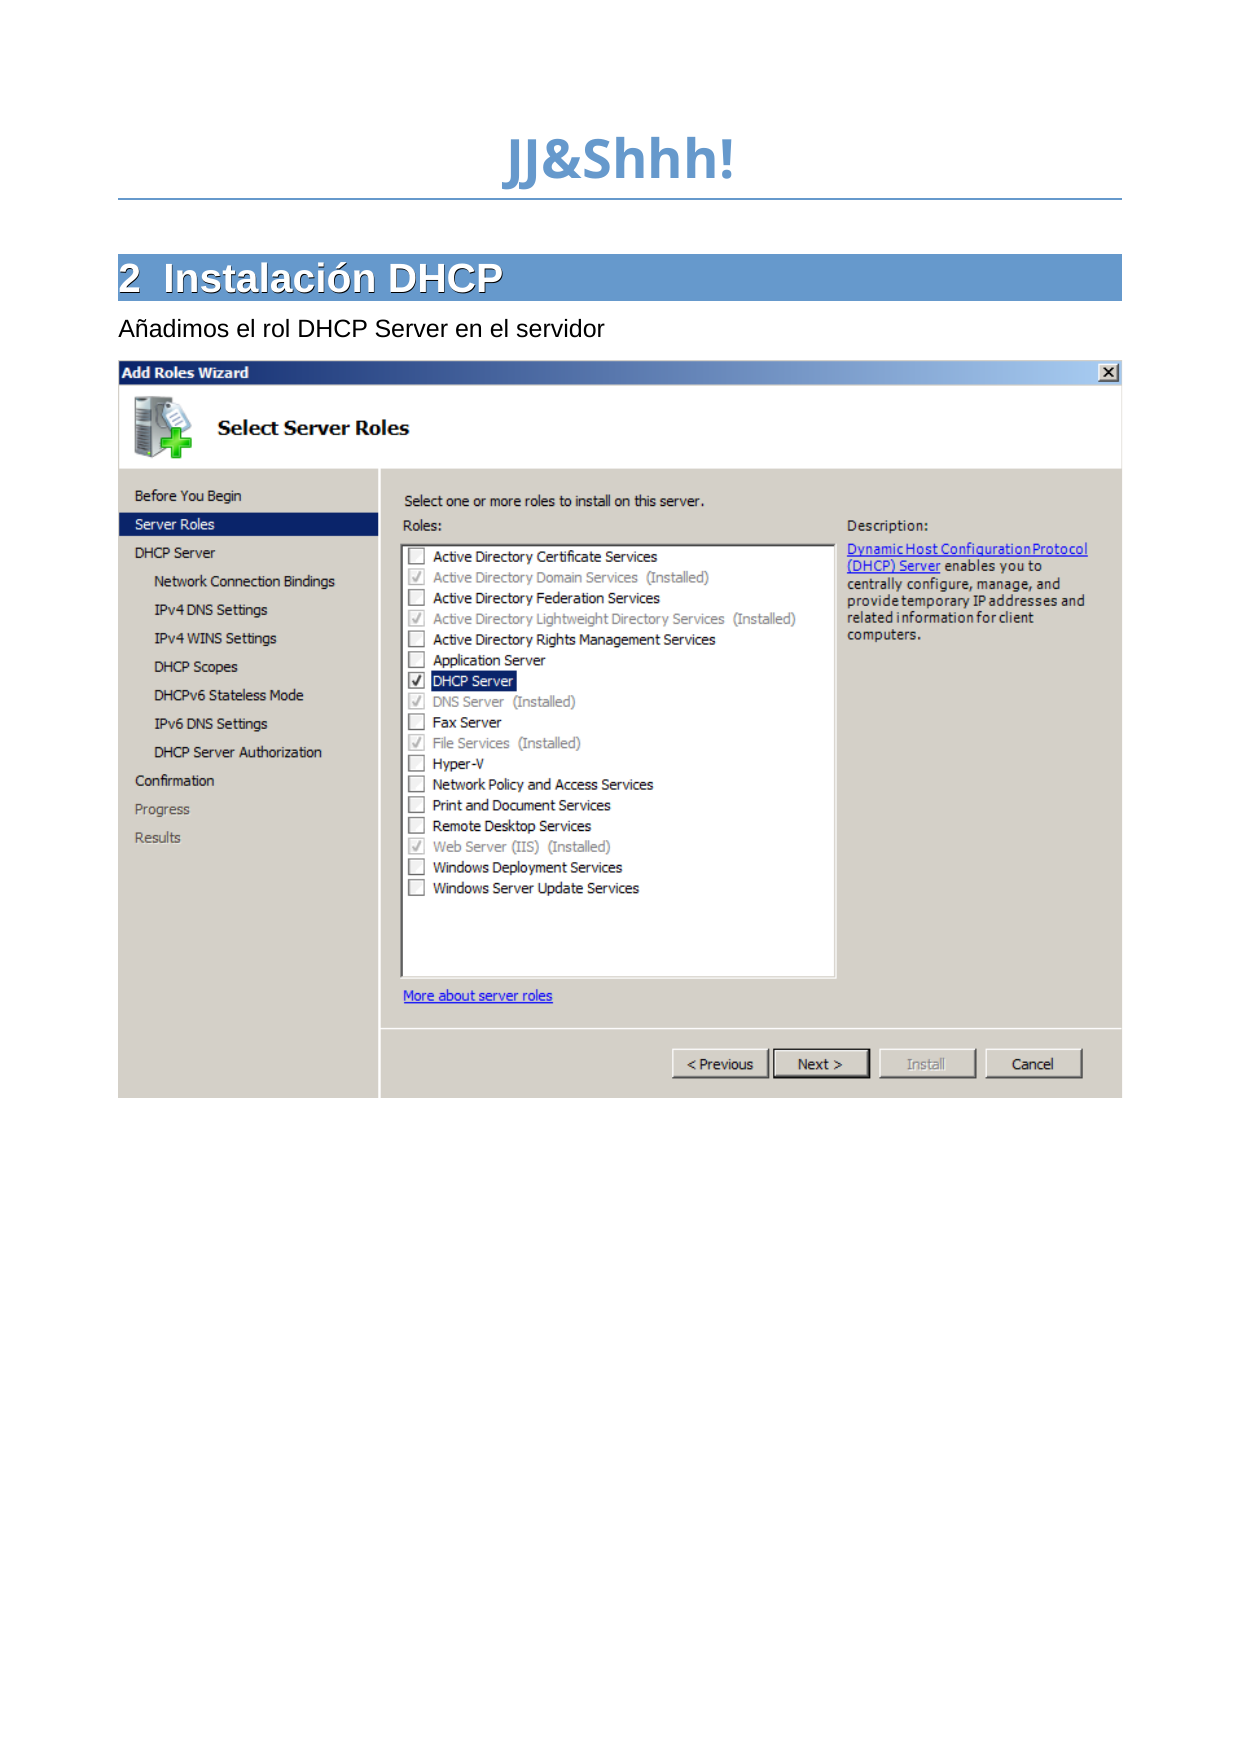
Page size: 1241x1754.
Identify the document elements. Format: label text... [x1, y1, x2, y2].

picture [118, 360, 1123, 1098]
text Añadimos el rol DHCP Server en el servidor [118, 314, 1122, 342]
subtitle Instalación DHCP [118, 254, 1122, 301]
